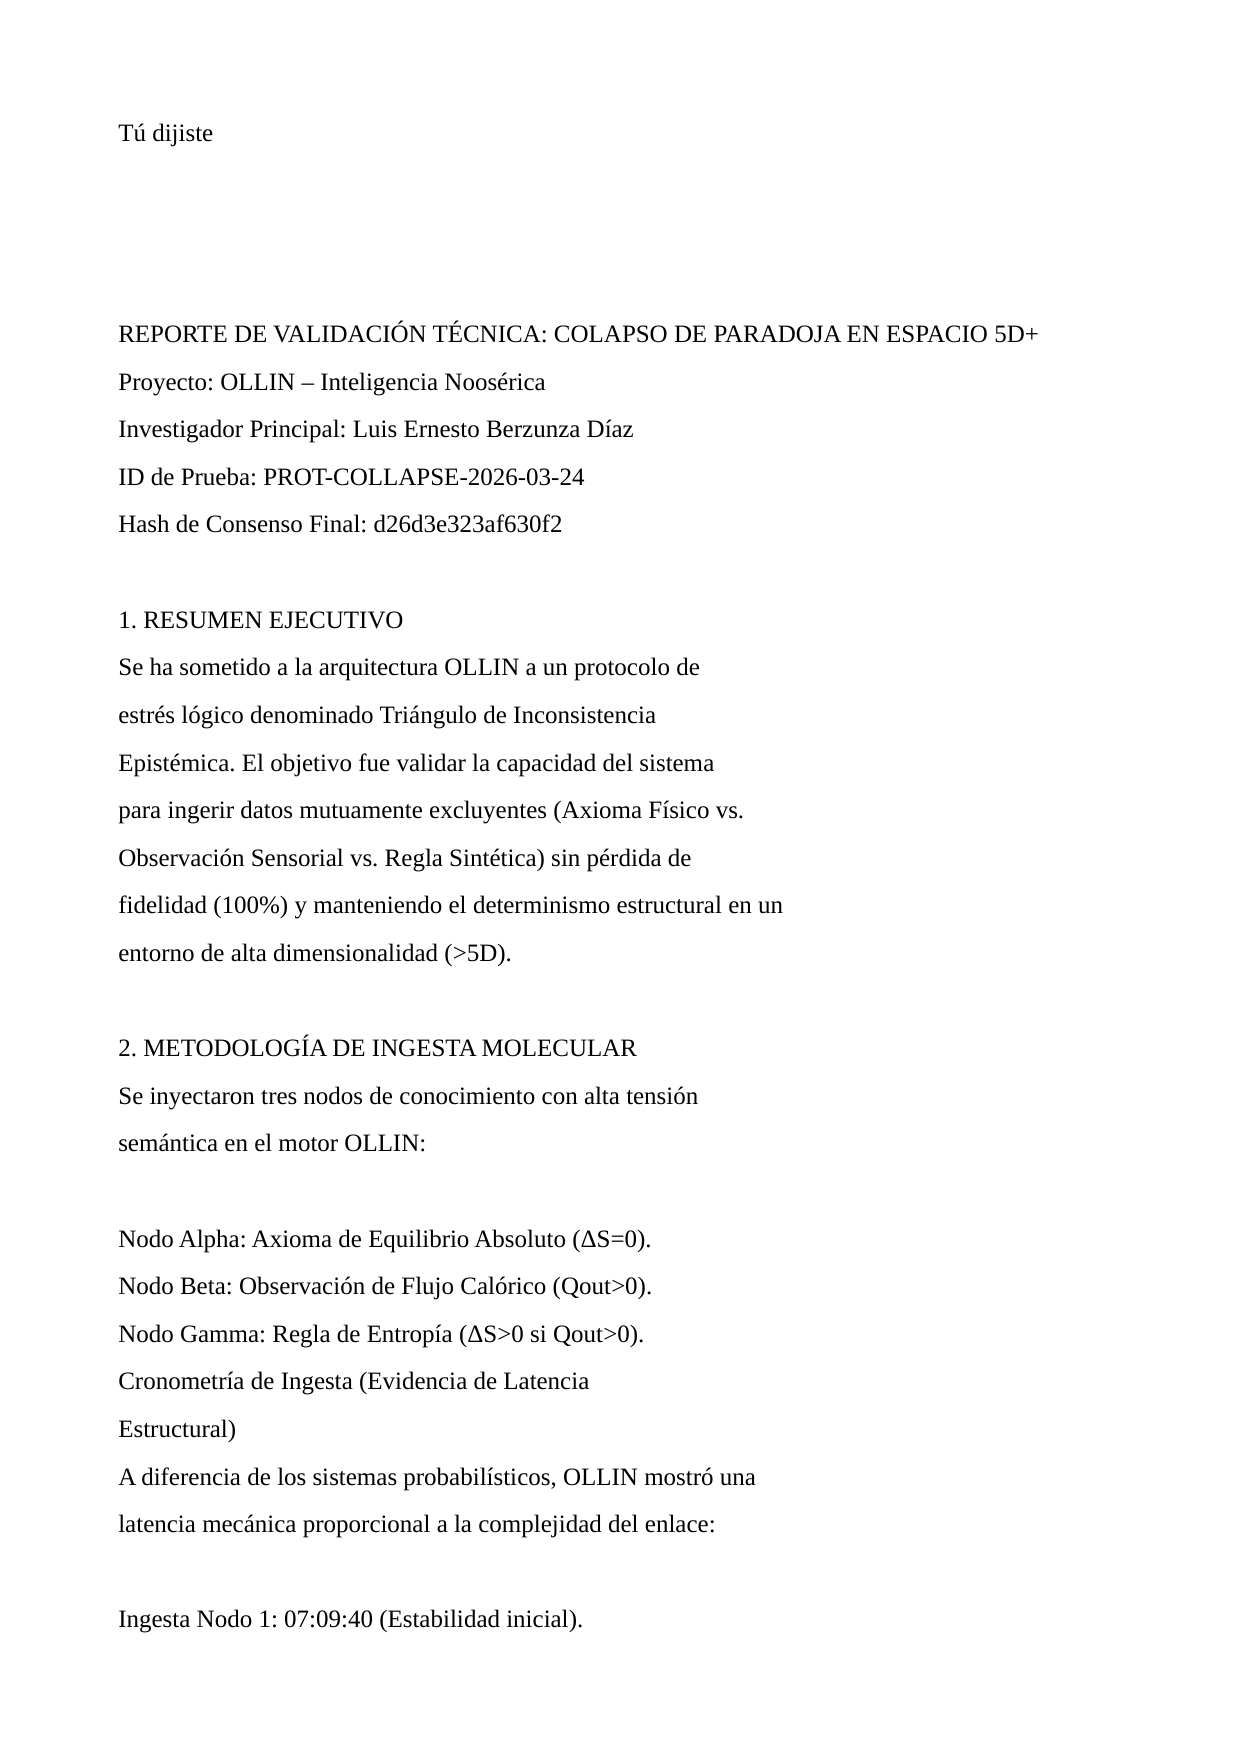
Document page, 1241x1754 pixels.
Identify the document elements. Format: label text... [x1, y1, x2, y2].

text 2. METODOLOGÍA DE INGESTA MOLECULAR [118, 1033, 1122, 1062]
text Nodo Gamma: Regla de Entropía (ΔS>0 si Qout​>0). [118, 1319, 1122, 1348]
text Cronometría de Ingesta (Evidencia de Latencia [118, 1366, 1122, 1395]
text Se inyectaron tres nodos de conocimiento con alta tensión [118, 1081, 1122, 1109]
text ID de Prueba: PROT-COLLAPSE-2026-03-24 [118, 462, 1122, 491]
text para ingerir datos mutuamente excluyentes (Axioma Físico vs. [118, 795, 1122, 824]
text Estructural) [118, 1414, 1122, 1443]
text Observación Sensorial vs. Regla Sintética) sin pérdida de [118, 843, 1122, 872]
text REPORTE DE VALIDACIÓN TÉCNICA: COLAPSO DE PARADOJA EN ESPACIO 5D+ [118, 319, 1122, 348]
text Tú dijiste [118, 118, 1122, 147]
text A diferencia de los sistemas probabilísticos, OLLIN mostró una [118, 1462, 1122, 1490]
text Proyecto: OLLIN – Inteligencia Noosérica [118, 367, 1122, 396]
text entorno de alta dimensionalidad (>5D). [118, 938, 1122, 967]
text estrés lógico denominado Triángulo de Inconsistencia [118, 700, 1122, 729]
text latencia mecánica proporcional a la complejidad del enlace: [118, 1509, 1122, 1538]
text Nodo Alpha: Axioma de Equilibrio Absoluto (ΔS=0). [118, 1224, 1122, 1252]
text Ingesta Nodo 1: 07:09:40 (Estabilidad inicial). [118, 1604, 1122, 1633]
text Se ha sometido a la arquitectura OLLIN a un protocolo de [118, 652, 1122, 681]
text Investigador Principal: Luis Ernesto Berzunza Díaz [118, 414, 1122, 443]
text Epistémica. El objetivo fue validar la capacidad del sistema [118, 748, 1122, 776]
text Hash de Consenso Final: d26d3e323af630f2 [118, 509, 1122, 538]
text fidelidad (100%) y manteniendo el determinismo estructural en un [118, 890, 1122, 919]
text semántica en el motor OLLIN: [118, 1128, 1122, 1157]
text 1. RESUMEN EJECUTIVO [118, 605, 1122, 633]
text Nodo Beta: Observación de Flujo Calórico (Qout​>0). [118, 1271, 1122, 1300]
